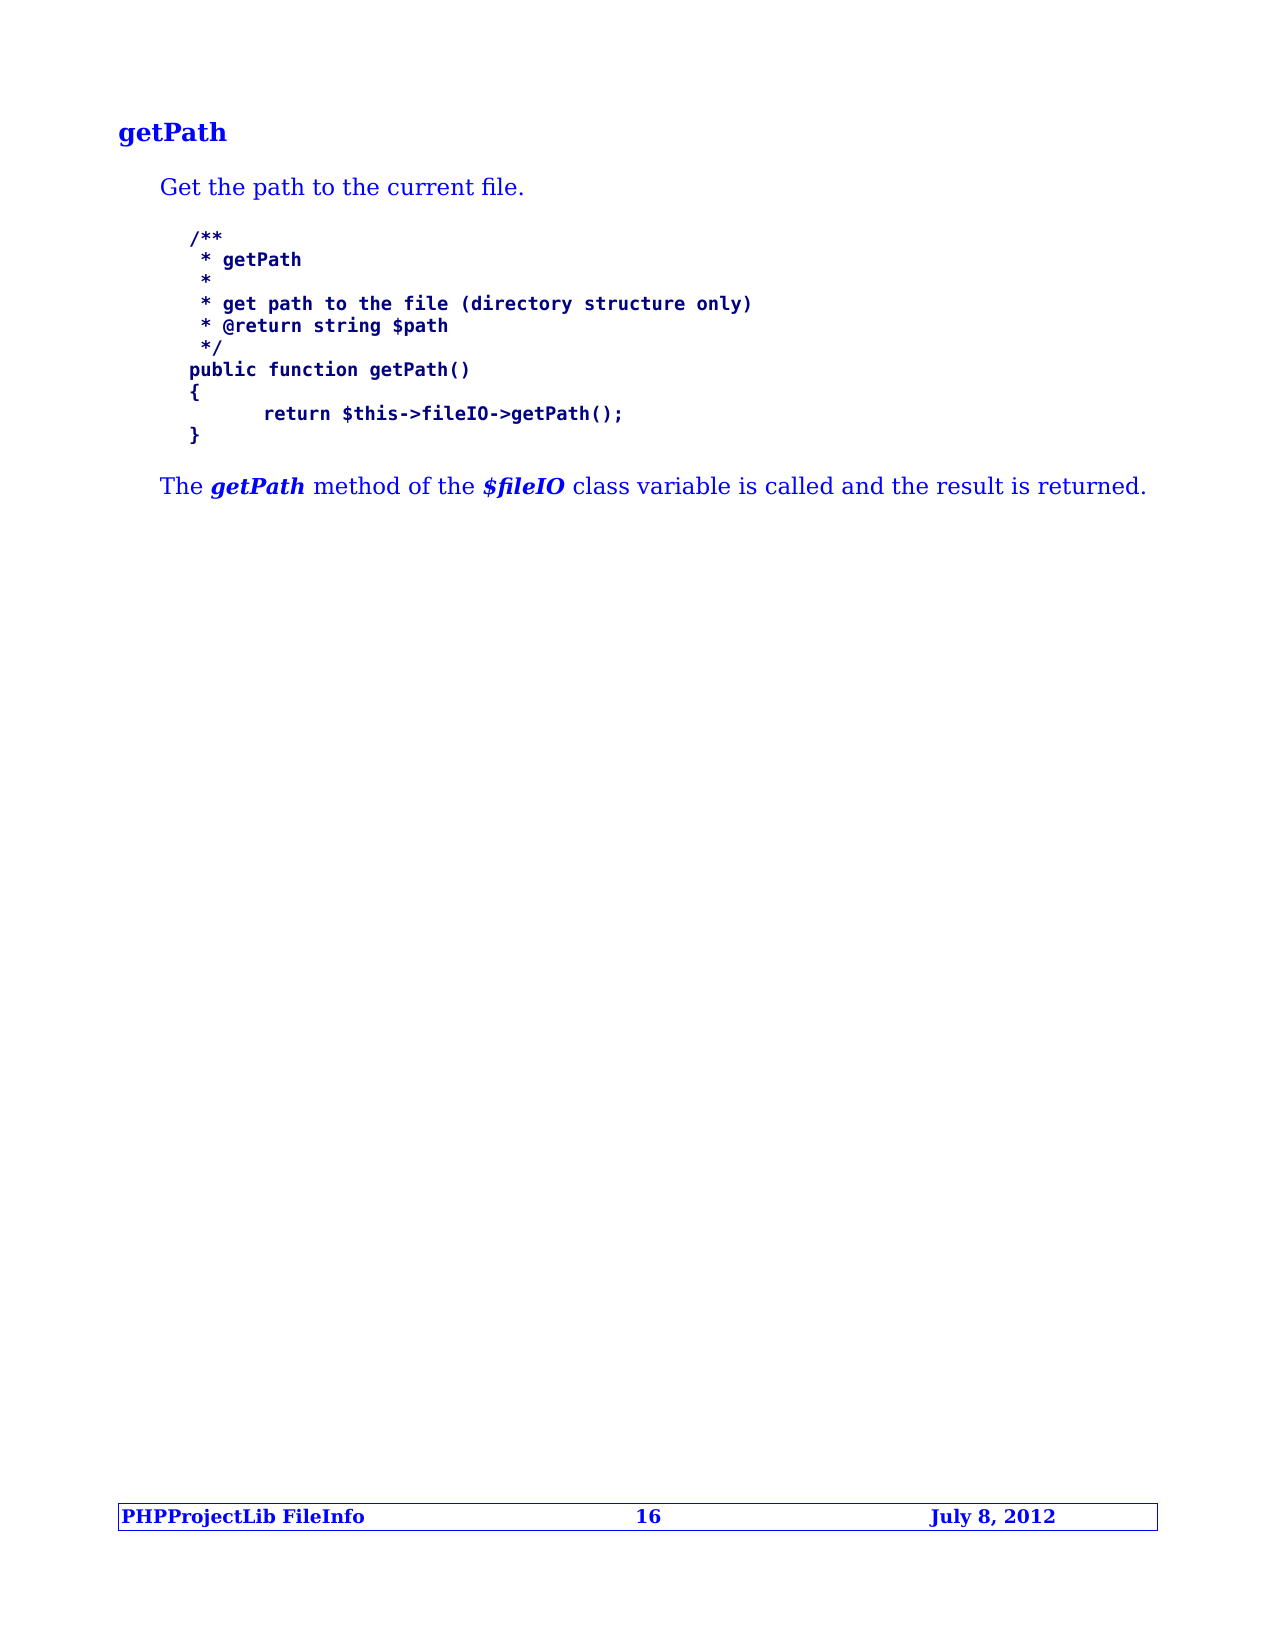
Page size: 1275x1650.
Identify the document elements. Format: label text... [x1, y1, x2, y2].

text The getPath method of the $fileIO class variable is called and the result is returned. [159, 473, 1157, 499]
list { [189, 381, 1157, 402]
title getPath [118, 118, 1157, 147]
list /** [189, 227, 1157, 249]
list * get path to the file (directory structure only) [189, 293, 1157, 315]
text Get the path to the current file. [159, 174, 1157, 201]
list } [189, 424, 1157, 446]
list * getPath [189, 249, 1157, 271]
list * @return string $path [189, 315, 1157, 337]
list public function getPath() [189, 359, 1157, 381]
list * [189, 271, 1157, 293]
list return $this->fileIO->getPath(); [189, 402, 1157, 424]
list */ [189, 337, 1157, 359]
